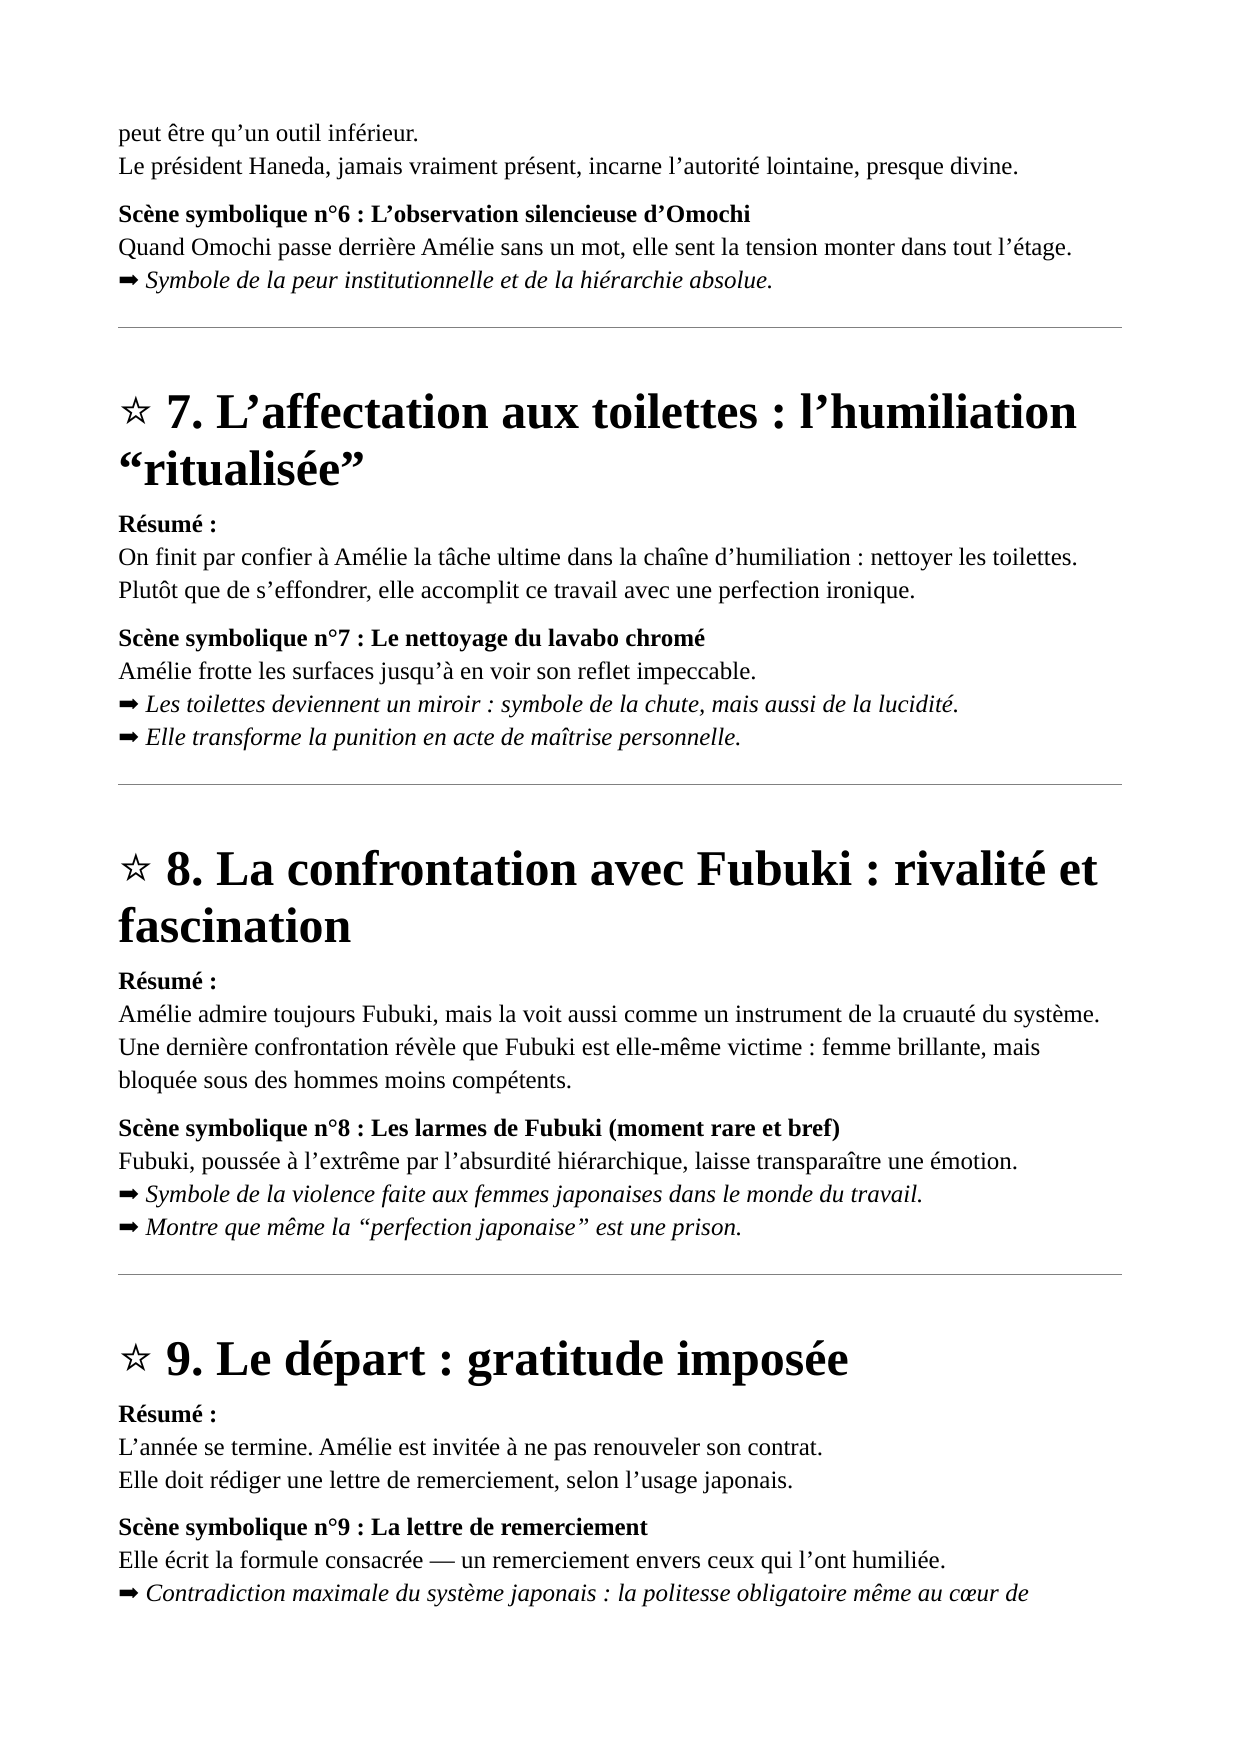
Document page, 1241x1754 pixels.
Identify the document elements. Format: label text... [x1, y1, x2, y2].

text Scène symbolique n°9 : La lettre de remerciement Elle écrit la formule consacrée — un remerciement envers ceux qui l’ont humiliée. ➡ Contradiction maximale du système japonais : la politesse obligatoire même au cœur de [118, 1512, 1122, 1607]
text Scène symbolique n°6 : L’observation silencieuse d’Omochi Quand Omochi passe derrière Amélie sans un mot, elle sent la tension monter dans tout l’étage. ➡ Symbole de la peur institutionnelle et de la hiérarchie absolue. [118, 199, 1122, 293]
text Résumé : L’année se termine. Amélie est invitée à ne pas renouveler son contrat. Elle doit rédiger une lettre de remerciement, selon l’usage japonais. [118, 1399, 1122, 1494]
text peut être qu’un outil inférieur. Le président Haneda, jamais vraiment présent, incarne l’autorité lointaine, presque divine. [118, 118, 1122, 180]
text Résumé : Amélie admire toujours Fubuki, mais la voit aussi comme un instrument de la cruauté du système. Une dernière confrontation révèle que Fubuki est elle-même victime : femme brillante, mais bloquée sous des hommes moins compétents. [118, 966, 1122, 1094]
subtitle ⭐ 8. La confrontation avec Fubuki : rivalité et fascination [118, 839, 1122, 954]
subtitle ⭐ 7. L’affectation aux toilettes : l’humiliation “ritualisée” [118, 382, 1122, 497]
text Résumé : On finit par confier à Amélie la tâche ultime dans la chaîne d’humiliation : nettoyer les toilettes. Plutôt que de s’effondrer, elle accomplit ce travail avec une perfection ironique. [118, 509, 1122, 604]
subtitle ⭐ 9. Le départ : gratitude imposée [118, 1329, 1122, 1386]
text Scène symbolique n°8 : Les larmes de Fubuki (moment rare et bref) Fubuki, poussée à l’extrême par l’absurdité hiérarchique, laisse transparaître une émotion. ➡ Symbole de la violence faite aux femmes japonaises dans le monde du travail. ➡ Montre que même la “perfection japonaise” est une prison. [118, 1113, 1122, 1241]
text Scène symbolique n°7 : Le nettoyage du lavabo chromé Amélie frotte les surfaces jusqu’à en voir son reflet impeccable. ➡ Les toilettes deviennent un miroir : symbole de la chute, mais aussi de la lucidité. ➡ Elle transforme la punition en acte de maîtrise personnelle. [118, 623, 1122, 751]
